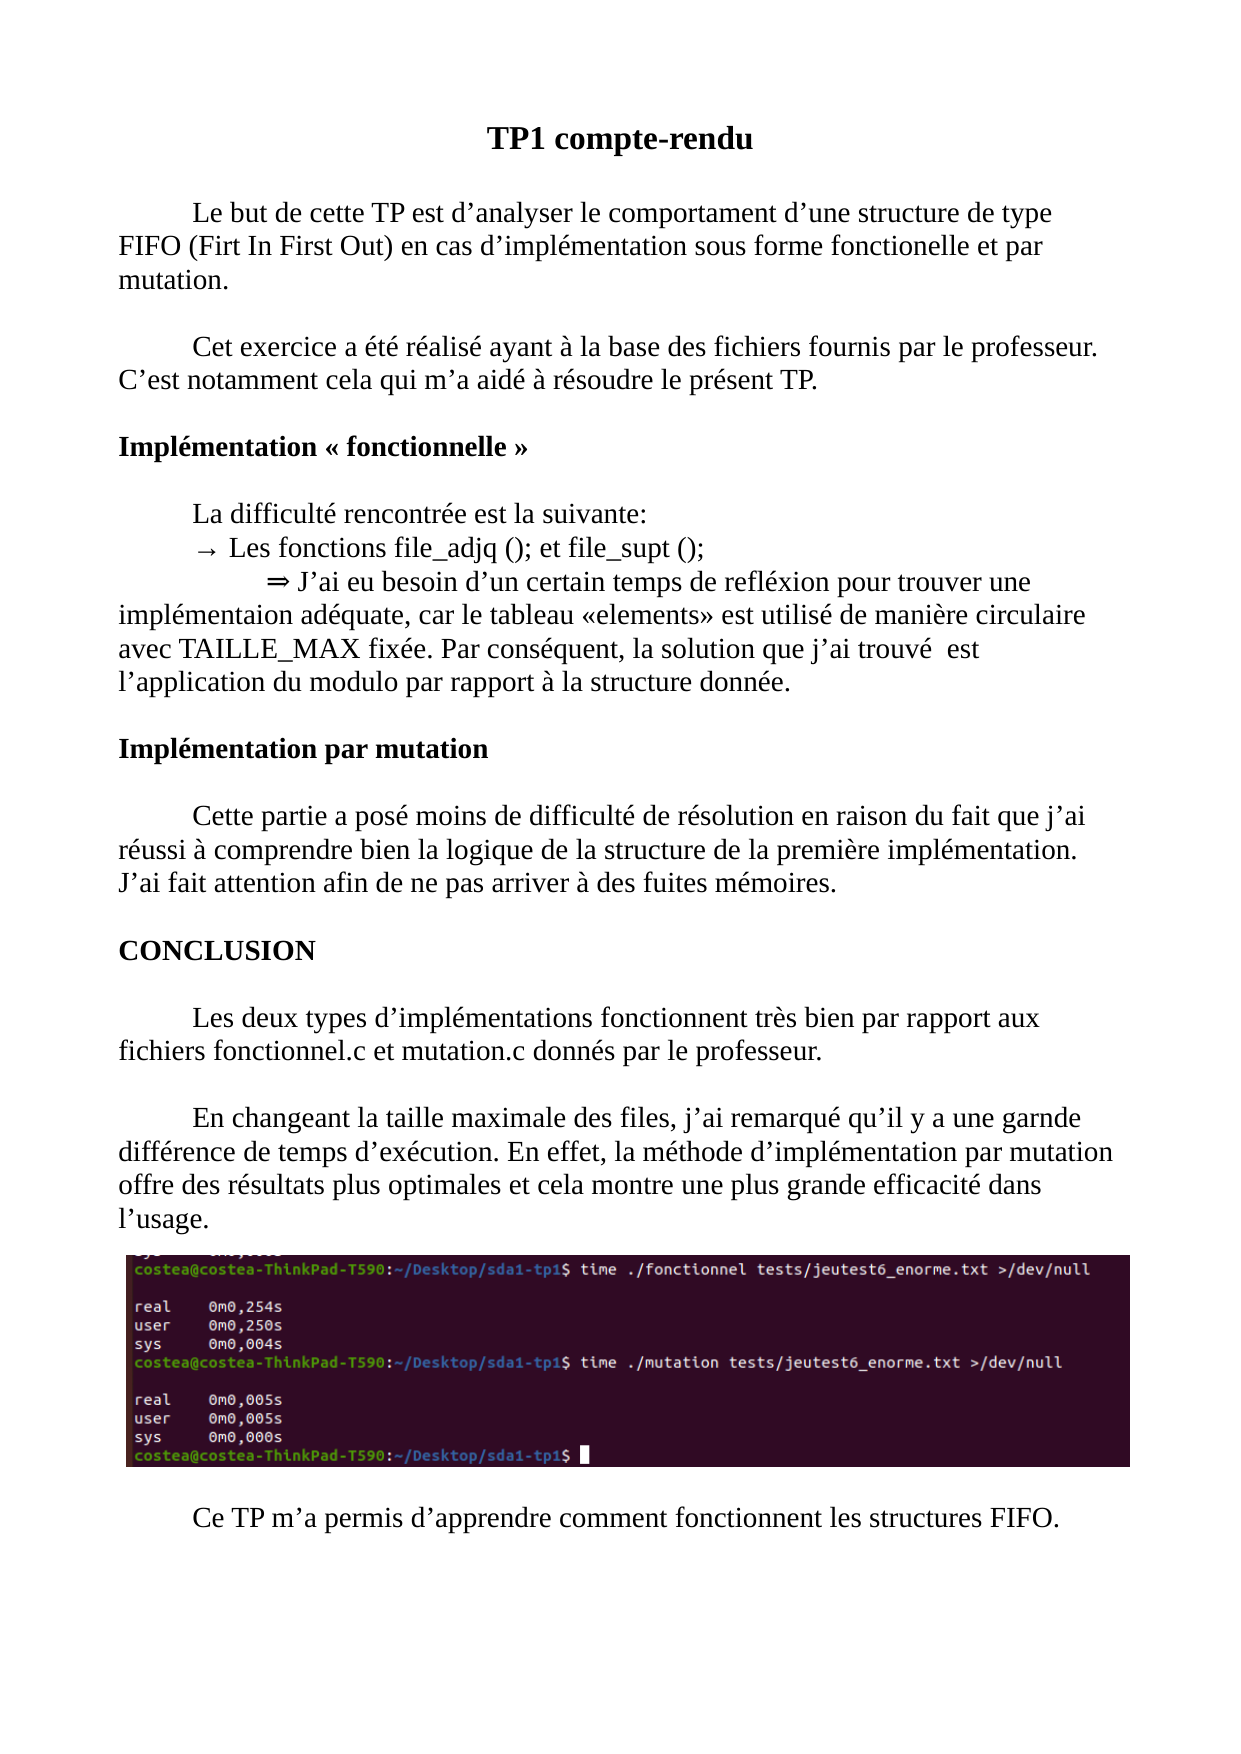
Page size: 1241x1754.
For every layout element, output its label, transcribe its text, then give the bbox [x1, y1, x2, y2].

text La difficulté rencontrée est la suivante: [118, 497, 1122, 530]
text En changeant la taille maximale des files, j’ai remarqué qu’il y a une garnde différence de temps d’exécution. En effet, la méthode d’implémentation par mutation offre des résultats plus optimales et cela montre une plus grande efficacité dans l’usage. [118, 1100, 1122, 1234]
text TP1 compte-rendu [118, 118, 1122, 156]
text Les deux types d’implémentations fonctionnent très bien par rapport aux fichiers fonctionnel.c et mutation.c donnés par le professeur. [118, 1000, 1122, 1067]
text CONCLUSION [118, 933, 1122, 966]
text Cette partie a posé moins de difficulté de résolution en raison du fait que j’ai réussi à comprendre bien la logique de la structure de la première implémentation. J’ai fait attention afin de ne pas arriver à des fuites mémoires. [118, 798, 1122, 899]
text ⇒ J’ai eu besoin d’un certain temps de refléxion pour trouver une implémentaion adéquate, car le tableau «elements» est utilisé de manière circulaire avec TAILLE_MAX fixée. Par conséquent, la solution que j’ai trouvé est l’application du modulo par rapport à la structure donnée. [118, 564, 1122, 698]
text Implémentation par mutation [118, 731, 1122, 765]
text Ce TP m’a permis d’apprendre comment fonctionnent les structures FIFO. [118, 1500, 1122, 1534]
text Le but de cette TP est d’analyser le comportament d’une structure de type FIFO (Firt In First Out) en cas d’implémentation sous forme fonctionelle et par mutation. [118, 195, 1122, 295]
text Cet exercice a été réalisé ayant à la base des fichiers fournis par le professeur. C’est notamment cela qui m’a aidé à résoudre le présent TP. [118, 329, 1122, 396]
text Implémentation « fonctionnelle » [118, 429, 1122, 463]
text → Les fonctions file_adjq (); et file_supt (); [118, 530, 1122, 564]
picture [126, 1255, 1130, 1467]
